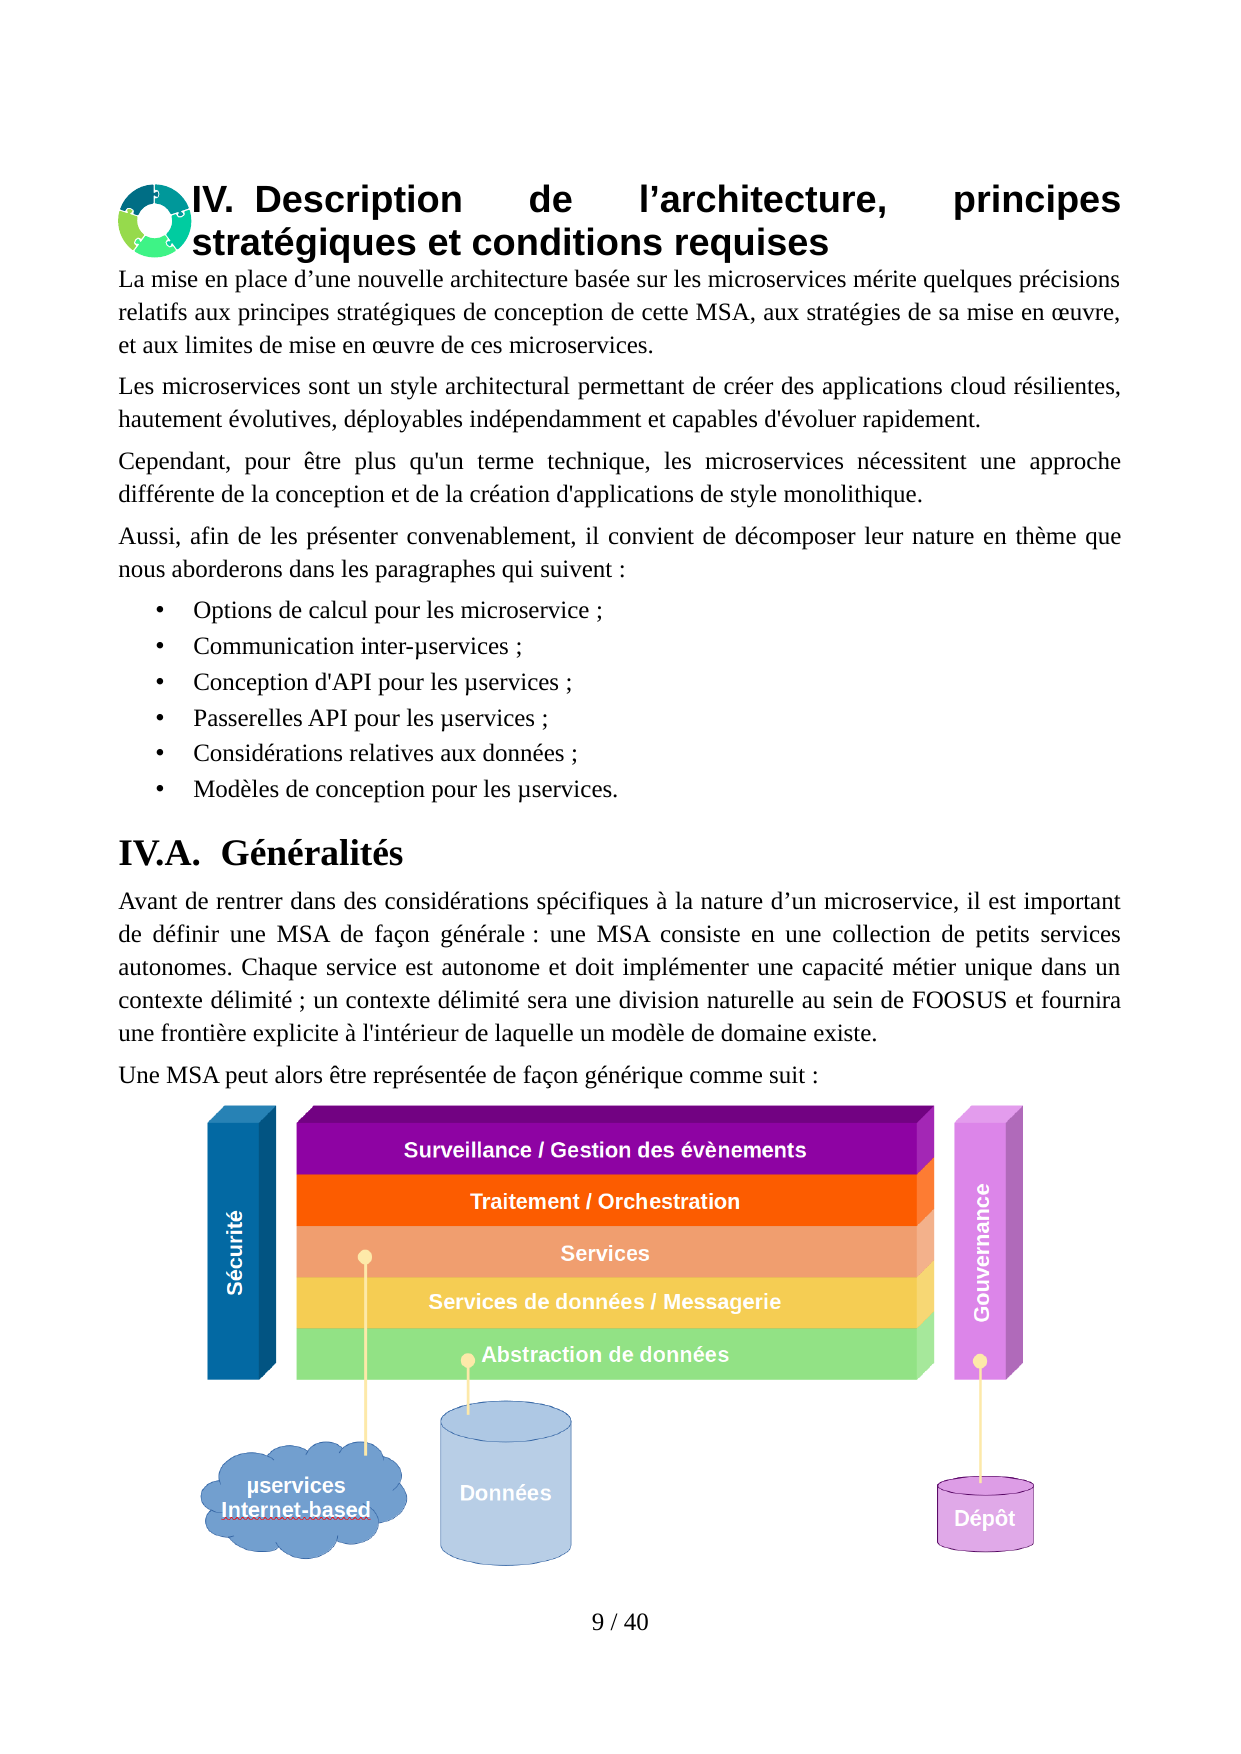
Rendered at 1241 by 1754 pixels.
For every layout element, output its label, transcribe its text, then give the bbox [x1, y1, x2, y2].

subtitle Description de l’architecture, principes stratégiques et conditions requises [118, 176, 1122, 264]
text Avant de rentrer dans des considérations spécifiques à la nature d’un microservice, il est important de définir une MSA de façon générale : une MSA consiste en une collection de petits services autonomes. Chaque service est autonome et doit implémenter une capacité métier unique dans un contexte délimité ; un contexte délimité sera une division naturelle au sein de FOOSUS et fournira une frontière explicite à l'intérieur de laquelle un modèle de domaine existe. [118, 886, 1122, 1047]
text Aussi, afin de les présenter convenablement, il convient de décomposer leur nature en thème que nous aborderons dans les paragraphes qui suivent : [118, 521, 1122, 582]
text La mise en place d’une nouvelle architecture basée sur les microservices mérite quelques précisions relatifs aux principes stratégiques de conception de cette MSA, aux stratégies de sa mise en œuvre, et aux limites de mise en œuvre de ces microservices. [118, 264, 1122, 358]
text Les microservices sont un style architectural permettant de créer des applications cloud résilientes, hautement évolutives, déployables indépendamment et capables d'évoluer rapidement. [118, 371, 1122, 433]
list Passerelles API pour les µservices ; [156, 703, 1122, 731]
list Options de calcul pour les microservice ; [156, 595, 1122, 624]
text Cependant, pour être plus qu'un terme technique, les microservices nécessitent une approche différente de la conception et de la création d'applications de style monolithique. [118, 446, 1122, 508]
list Considérations relatives aux données ; [156, 738, 1122, 767]
list Modèles de conception pour les µservices. [156, 774, 1122, 803]
text Une MSA peut alors être représentée de façon générique comme suit : [118, 1060, 1122, 1089]
list Communication inter-µservices ; [156, 631, 1122, 660]
subtitle Généralités [118, 831, 1122, 874]
list Conception d'API pour les µservices ; [156, 667, 1122, 696]
picture [197, 1101, 1043, 1569]
